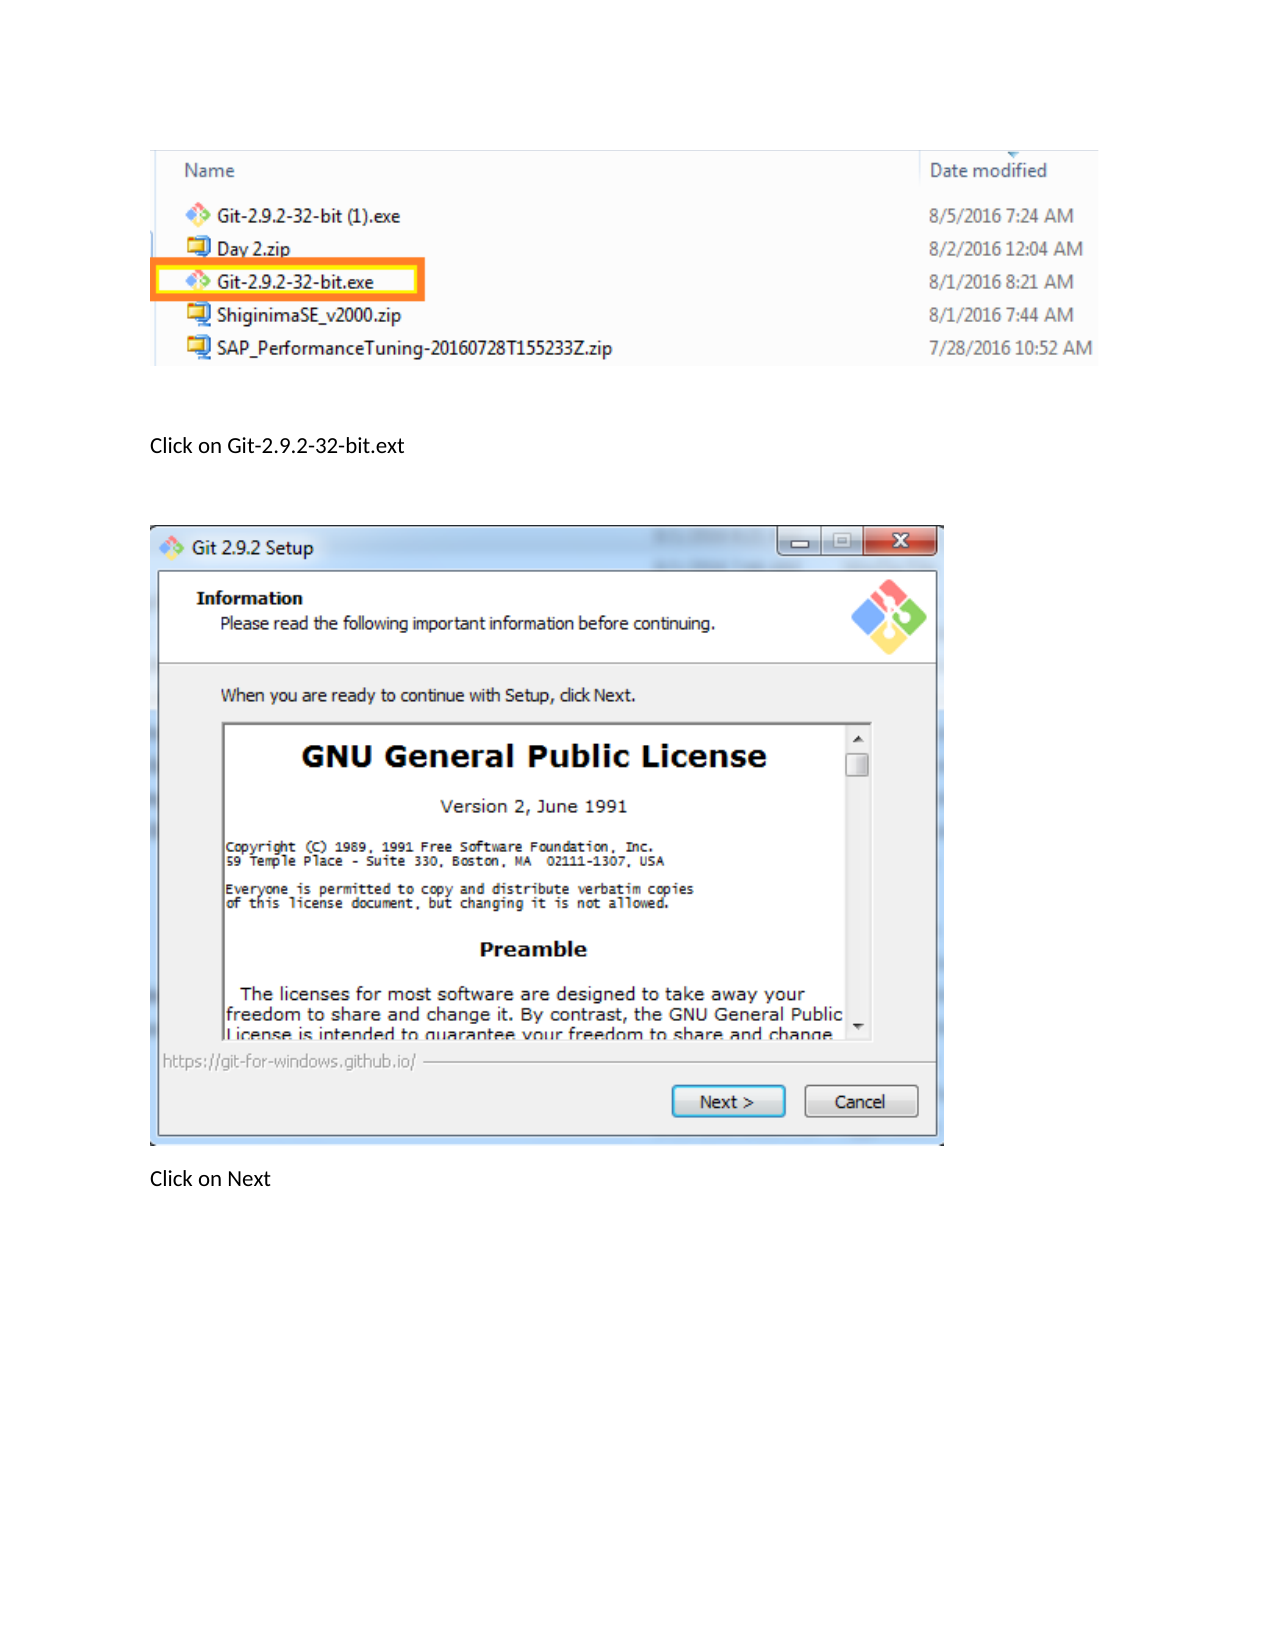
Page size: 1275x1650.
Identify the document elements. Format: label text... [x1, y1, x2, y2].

picture [150, 525, 944, 1146]
text Click on Git-2.9.2-32-bit.ext [150, 431, 1125, 459]
picture [150, 150, 1099, 366]
text Click on Next [150, 1164, 1125, 1192]
